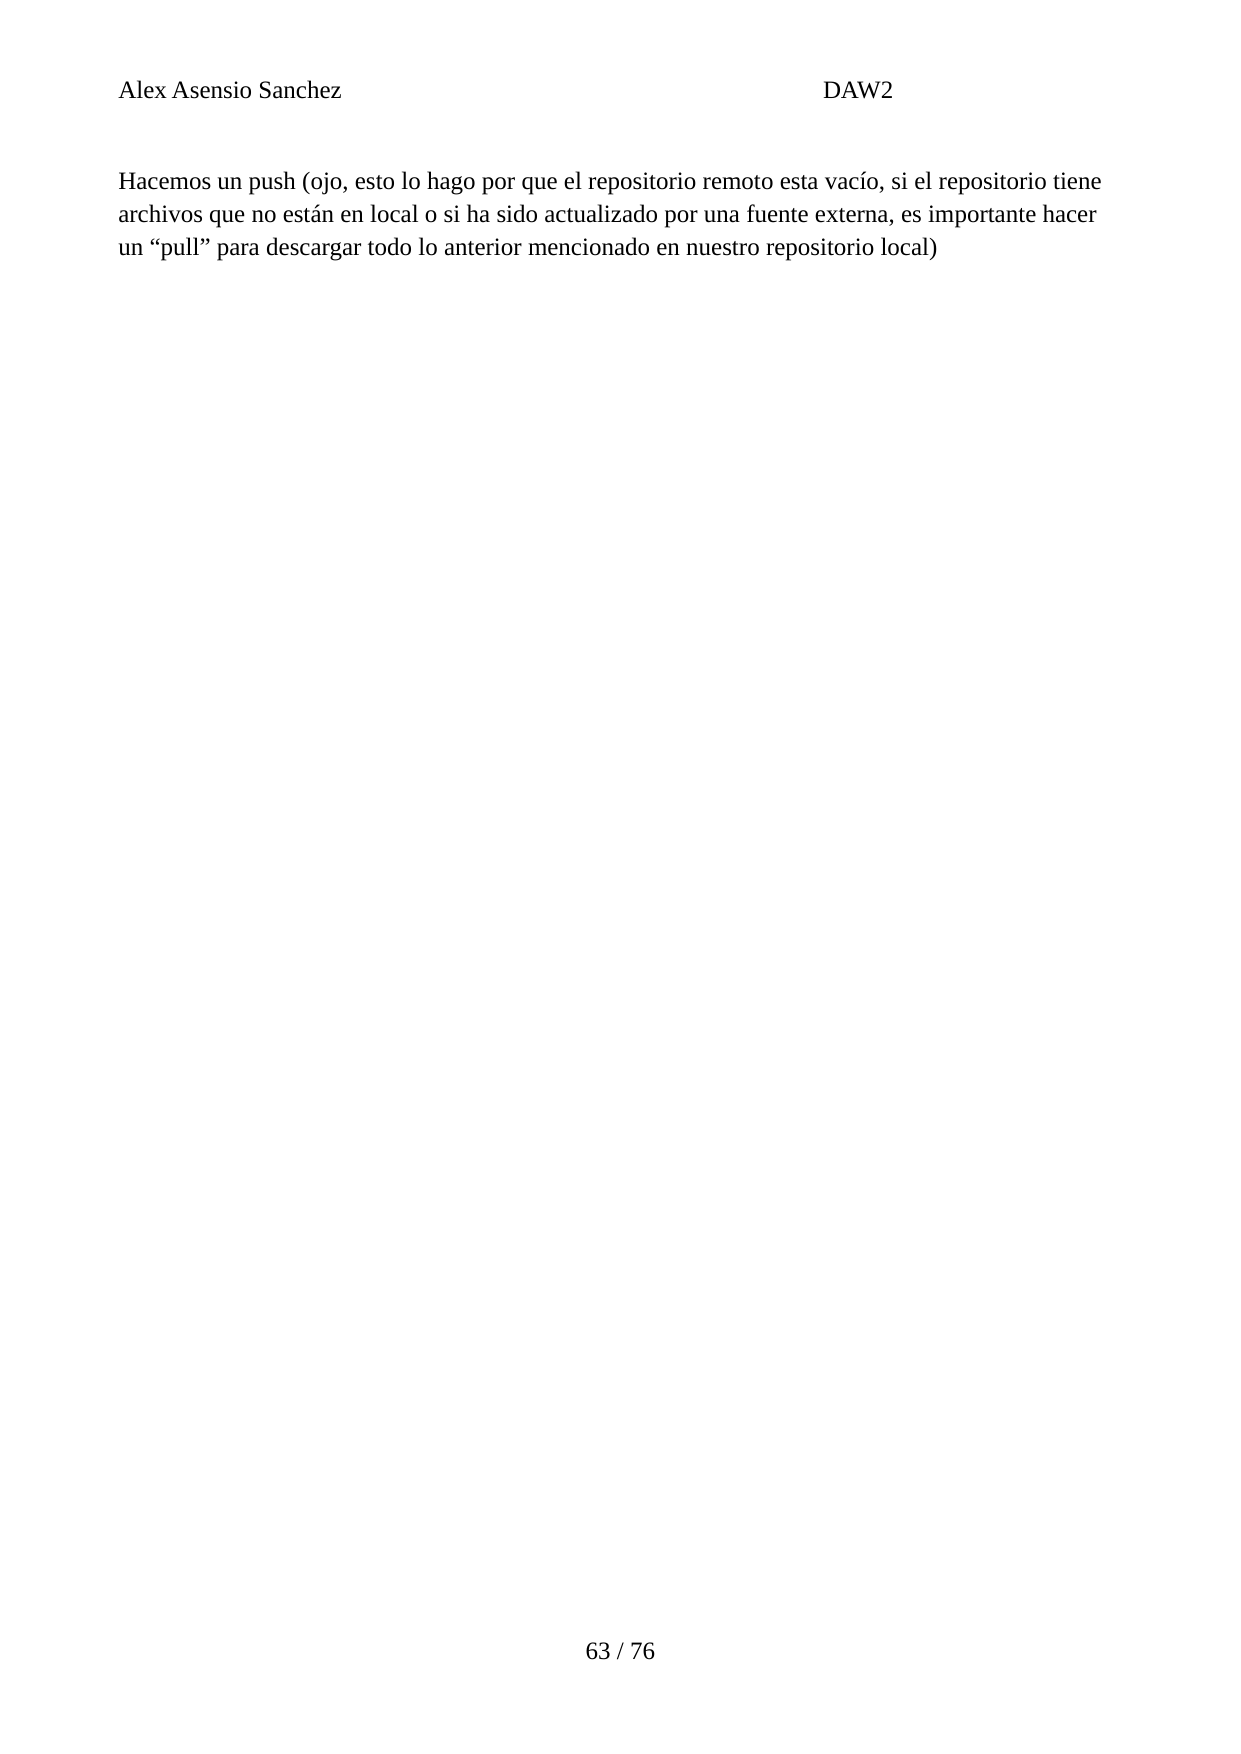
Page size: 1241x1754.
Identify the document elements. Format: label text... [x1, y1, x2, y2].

text Hacemos un push (ojo, esto lo hago por que el repositorio remoto esta vacío, si el repositorio tiene archivos que no están en local o si ha sido actualizado por una fuente externa, es importante hacer un “pull” para descargar todo lo anterior mencionado en nuestro repositorio local) [118, 166, 1122, 261]
